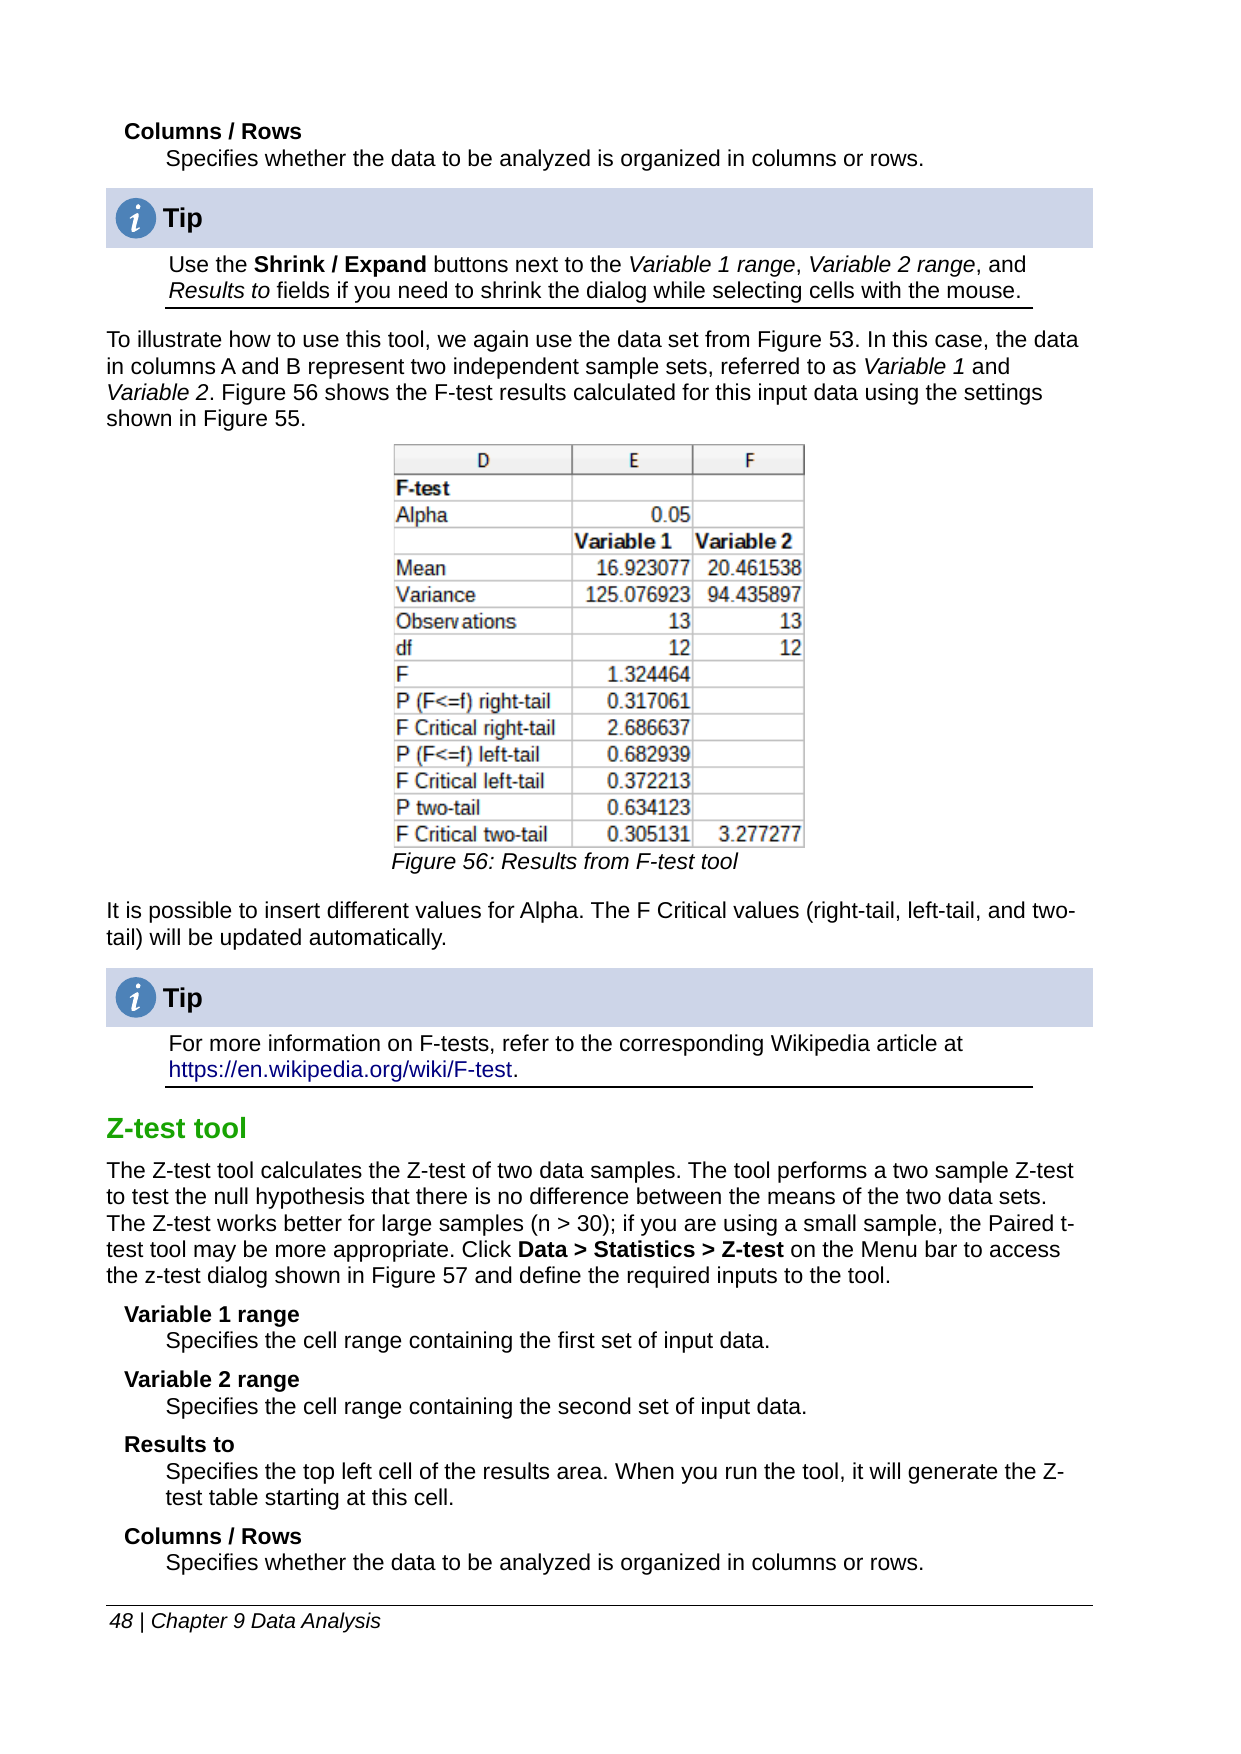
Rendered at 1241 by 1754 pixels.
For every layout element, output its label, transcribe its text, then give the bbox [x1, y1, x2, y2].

picture [393, 444, 805, 848]
text Results to [124, 1431, 1093, 1458]
text Specifies whether the data to be analyzed is organized in columns or rows. [165, 144, 1093, 171]
text Specifies the cell range containing the second set of input data. [165, 1393, 1093, 1419]
text For more information on F-tests, refer to the corresponding Wikipedia article at https://en.wikipedia.org/wiki/F-test. [165, 1027, 1033, 1086]
text Specifies the top left cell of the results area. When you run the tool, it will generate the Z-test table starting at this cell. [165, 1458, 1093, 1511]
subtitle Tip [106, 968, 1093, 1027]
text Variable 2 range [124, 1366, 1093, 1393]
subtitle Z-test tool [106, 1111, 1093, 1145]
text The Z-test tool calculates the Z-test of two data samples. The tool performs a two sample Z-test to test the null hypothesis that there is no difference between the means of the two data sets. The Z-test works better for large samples (n > 30); if you are using a small sample, the Paired t-test tool may be more appropriate. Click Data > Statistics > Z-test on the Menu bar to access the z-test dialog shown in Figure 57 and define the required inputs to the tool. [106, 1157, 1093, 1288]
text Columns / Rows [124, 1523, 1093, 1549]
text Specifies the cell range containing the first set of input data. [165, 1327, 1093, 1354]
text Use the Shrink / Expand buttons next to the Variable 1 range, Variable 2 range, and Results to fields if you need to shrink the dialog while selecting cells with the mouse. [165, 248, 1033, 307]
text Variable 1 range [124, 1301, 1093, 1327]
text Specifies whether the data to be analyzed is organized in columns or rows. [165, 1549, 1093, 1576]
text To illustrate how to use this tool, we again use the data set from Figure 53. In this case, the data in columns A and B represent two independent sample sets, referred to as Variable 1 and Variable 2. Figure 56 shows the F-test results calculated for this input data using the settings shown in Figure 55. [106, 326, 1093, 432]
subtitle Tip [106, 188, 1093, 248]
text Columns / Rows [124, 118, 1093, 144]
text It is possible to insert different values for Alpha. The F Critical values (right-tail, left-tail, and two-tail) will be updated automatically. [106, 897, 1093, 950]
text Figure 56: Results from F-test tool [391, 444, 808, 874]
